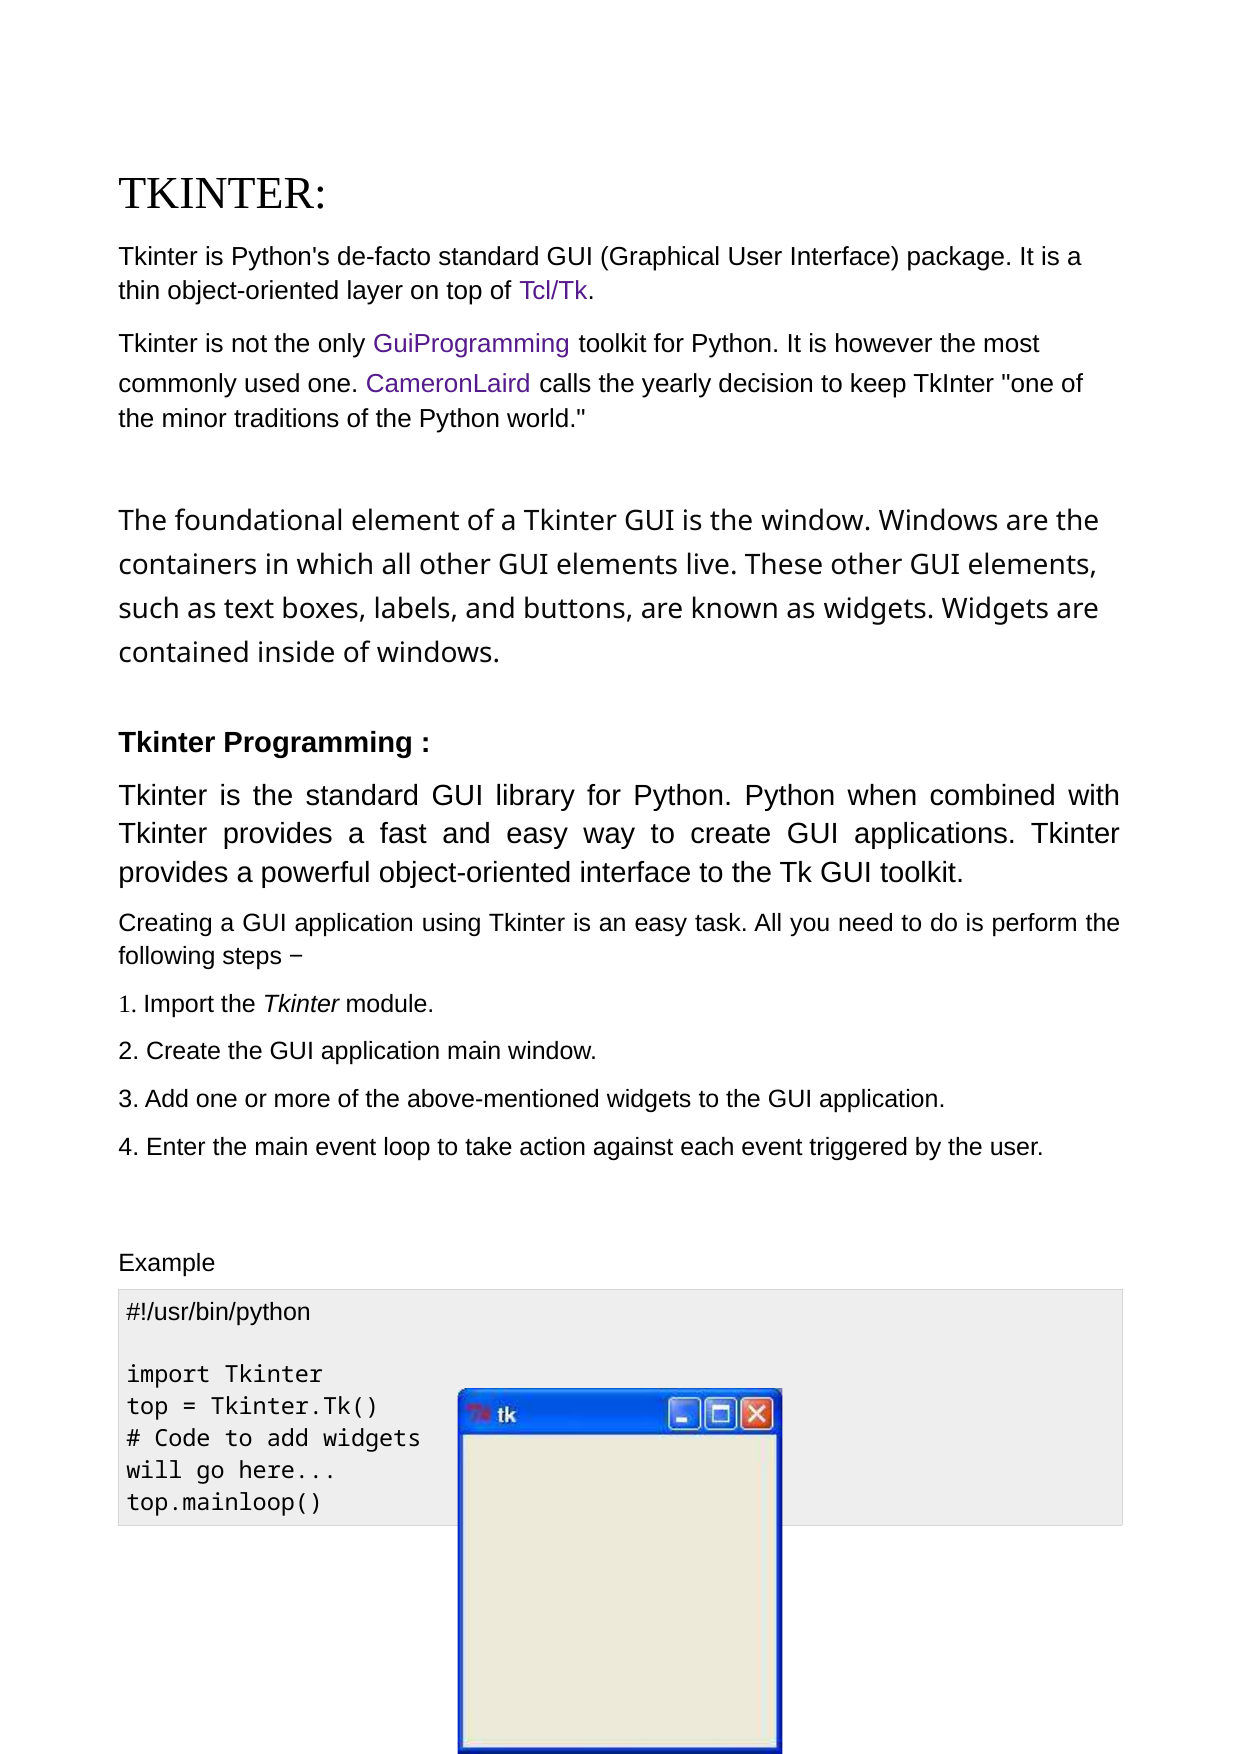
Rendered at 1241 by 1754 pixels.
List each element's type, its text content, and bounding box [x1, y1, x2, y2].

text The foundational element of a Tkinter GUI is the window. Windows are the containers in which all other GUI elements live. These other GUI elements, such as text boxes, labels, and buttons, are known as widgets. Widgets are contained inside of windows. [118, 500, 1122, 671]
text Tkinter is Python's de-facto standard GUI (Graphical User Interface) package. It is a thin object-oriented layer on top of Tcl/Tk. [118, 241, 1122, 305]
text top.mainloop() [119, 1477, 457, 1525]
text Tkinter is the standard GUI library for Python. Python when combined with Tkinter provides a fast and easy way to create GUI applications. Tkinter provides a powerful object-oriented interface to the Tk GUI toolkit. [118, 778, 1122, 888]
text 1. Import the Tkinter module. [118, 988, 1122, 1017]
text TKINTER: [118, 166, 1122, 218]
subtitle Example [118, 1247, 1122, 1276]
text [783, 1477, 1122, 1525]
picture [457, 1388, 783, 1754]
text [783, 1413, 1122, 1477]
text # Code to add widgets will go here... [119, 1413, 457, 1477]
text 4. Enter the main event loop to take action against each event triggered by the user. [118, 1131, 1122, 1160]
text import Tkinter [119, 1349, 1122, 1381]
text #!/usr/bin/python [119, 1290, 1122, 1317]
text Tkinter is not the only GuiProgramming toolkit for Python. It is however the most commonly used one. CameronLaird calls the yearly decision to keep TkInter "one of the minor traditions of the Python world." [118, 324, 1122, 433]
text 3. Add one or more of the above-mentioned widgets to the GUI application. [118, 1084, 1122, 1113]
text 2. Create the GUI application main window. [118, 1036, 1122, 1065]
text Tkinter Programming : [118, 691, 1122, 758]
text top = Tkinter.Tk() [119, 1381, 1122, 1413]
text Creating a GUI application using Tkinter is an easy task. All you need to do is perform the following steps − [118, 908, 1122, 970]
